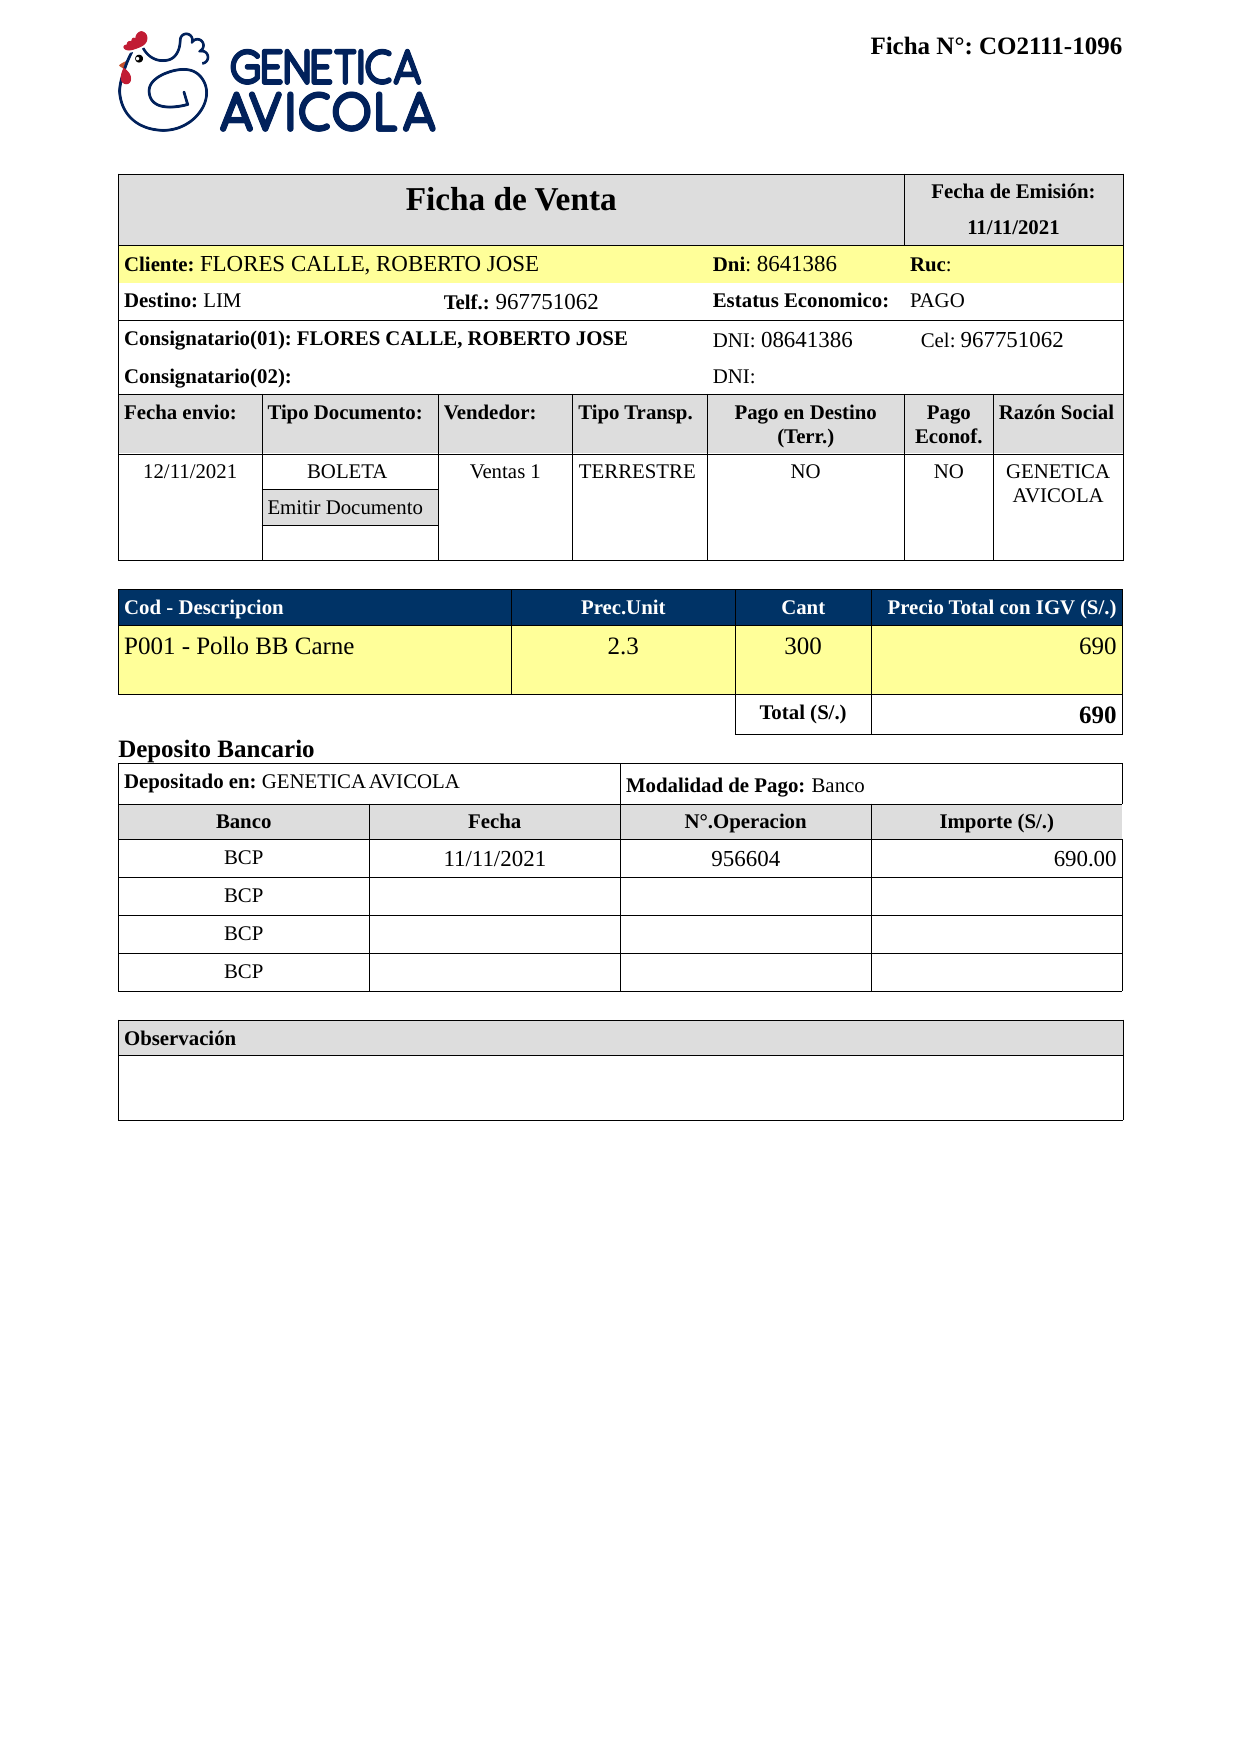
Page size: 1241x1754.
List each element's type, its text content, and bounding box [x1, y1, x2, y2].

table_cell DNI: [707, 358, 1123, 394]
table_cell [872, 878, 1122, 915]
table_cell [621, 954, 871, 991]
table_cell [511, 695, 735, 734]
table_cell NO [905, 455, 993, 560]
table_header Prec.Unit [512, 590, 735, 625]
table_cell PAGO [904, 283, 1123, 320]
table_cell Estatus Economico: [707, 283, 904, 320]
table_cell 690.00 [872, 840, 1122, 877]
table_cell BCP [119, 840, 369, 877]
table_cell 11/11/2021 [905, 209, 1123, 245]
table_cell Razón Social [994, 395, 1123, 453]
picture [118, 31, 436, 132]
table_cell Banco [119, 805, 369, 839]
table_cell 2.3 [512, 626, 735, 694]
table_header Cod - Descripcion [119, 590, 511, 625]
table_cell [370, 916, 620, 953]
table_cell GENETICA AVICOLA [994, 455, 1123, 560]
table_cell Pago Econof. [905, 395, 993, 453]
table_cell [263, 526, 438, 560]
table_cell Tipo Transp. [573, 395, 707, 453]
table_cell N°.Operacion [621, 805, 871, 839]
table_cell BCP [119, 878, 369, 915]
table_cell Fecha [370, 805, 620, 839]
table_cell [872, 916, 1122, 953]
table_cell Cel: 967751062 [915, 321, 1123, 358]
table_cell DNI: 08641386 [707, 321, 915, 358]
table_cell BOLETA [263, 455, 438, 489]
table_cell TERRESTRE [573, 455, 707, 560]
table_cell Dni: 8641386 [707, 246, 904, 283]
table_cell [872, 954, 1122, 991]
table_cell [370, 954, 620, 991]
table_header Precio Total con IGV (S/.) [872, 590, 1122, 625]
table_cell Importe (S/.) [872, 805, 1122, 839]
table_header Depositado en: GENETICA AVICOLA [119, 764, 620, 803]
table_cell [118, 695, 511, 734]
table_cell Fecha envio: [119, 395, 262, 453]
table_cell [370, 878, 620, 915]
table_cell 12/11/2021 [119, 455, 262, 560]
table_cell [621, 878, 871, 915]
table_cell Consignatario(01): FLORES CALLE, ROBERTO JOSE [119, 321, 707, 358]
table_cell 690 [872, 626, 1122, 694]
table_cell Vendedor: [439, 395, 572, 453]
table_cell Emitir Documento [263, 490, 438, 525]
table_cell BCP [119, 916, 369, 953]
table_cell Pago en Destino (Terr.) [708, 395, 904, 453]
table_header Observación [119, 1021, 1123, 1055]
table_cell Ventas 1 [439, 455, 572, 560]
table_cell 300 [736, 626, 871, 694]
table_cell 956604 [621, 840, 871, 877]
table_cell [119, 1056, 1123, 1119]
table_cell Tipo Documento: [263, 395, 438, 453]
table_cell 690 [872, 695, 1122, 734]
table_cell P001 - Pollo BB Carne [119, 626, 511, 694]
table_header Cant [736, 590, 871, 625]
table_cell Total (S/.) [736, 695, 871, 734]
table_header Fecha de Emisión: [905, 175, 1123, 209]
table_cell Cliente: FLORES CALLE, ROBERTO JOSE [119, 246, 707, 283]
table_cell 11/11/2021 [370, 840, 620, 877]
table_cell Destino: LIM [119, 283, 438, 320]
table_cell Telf.: 967751062 [438, 283, 707, 320]
table_cell BCP [119, 954, 369, 991]
table_cell Consignatario(02): [119, 358, 707, 394]
table_cell [621, 916, 871, 953]
text Deposito Bancario [118, 734, 1122, 763]
table_header Ficha de Venta [119, 175, 904, 245]
table_cell Ruc: [904, 246, 1123, 283]
table_cell NO [708, 455, 904, 560]
table_header Modalidad de Pago: Banco [621, 764, 1122, 803]
